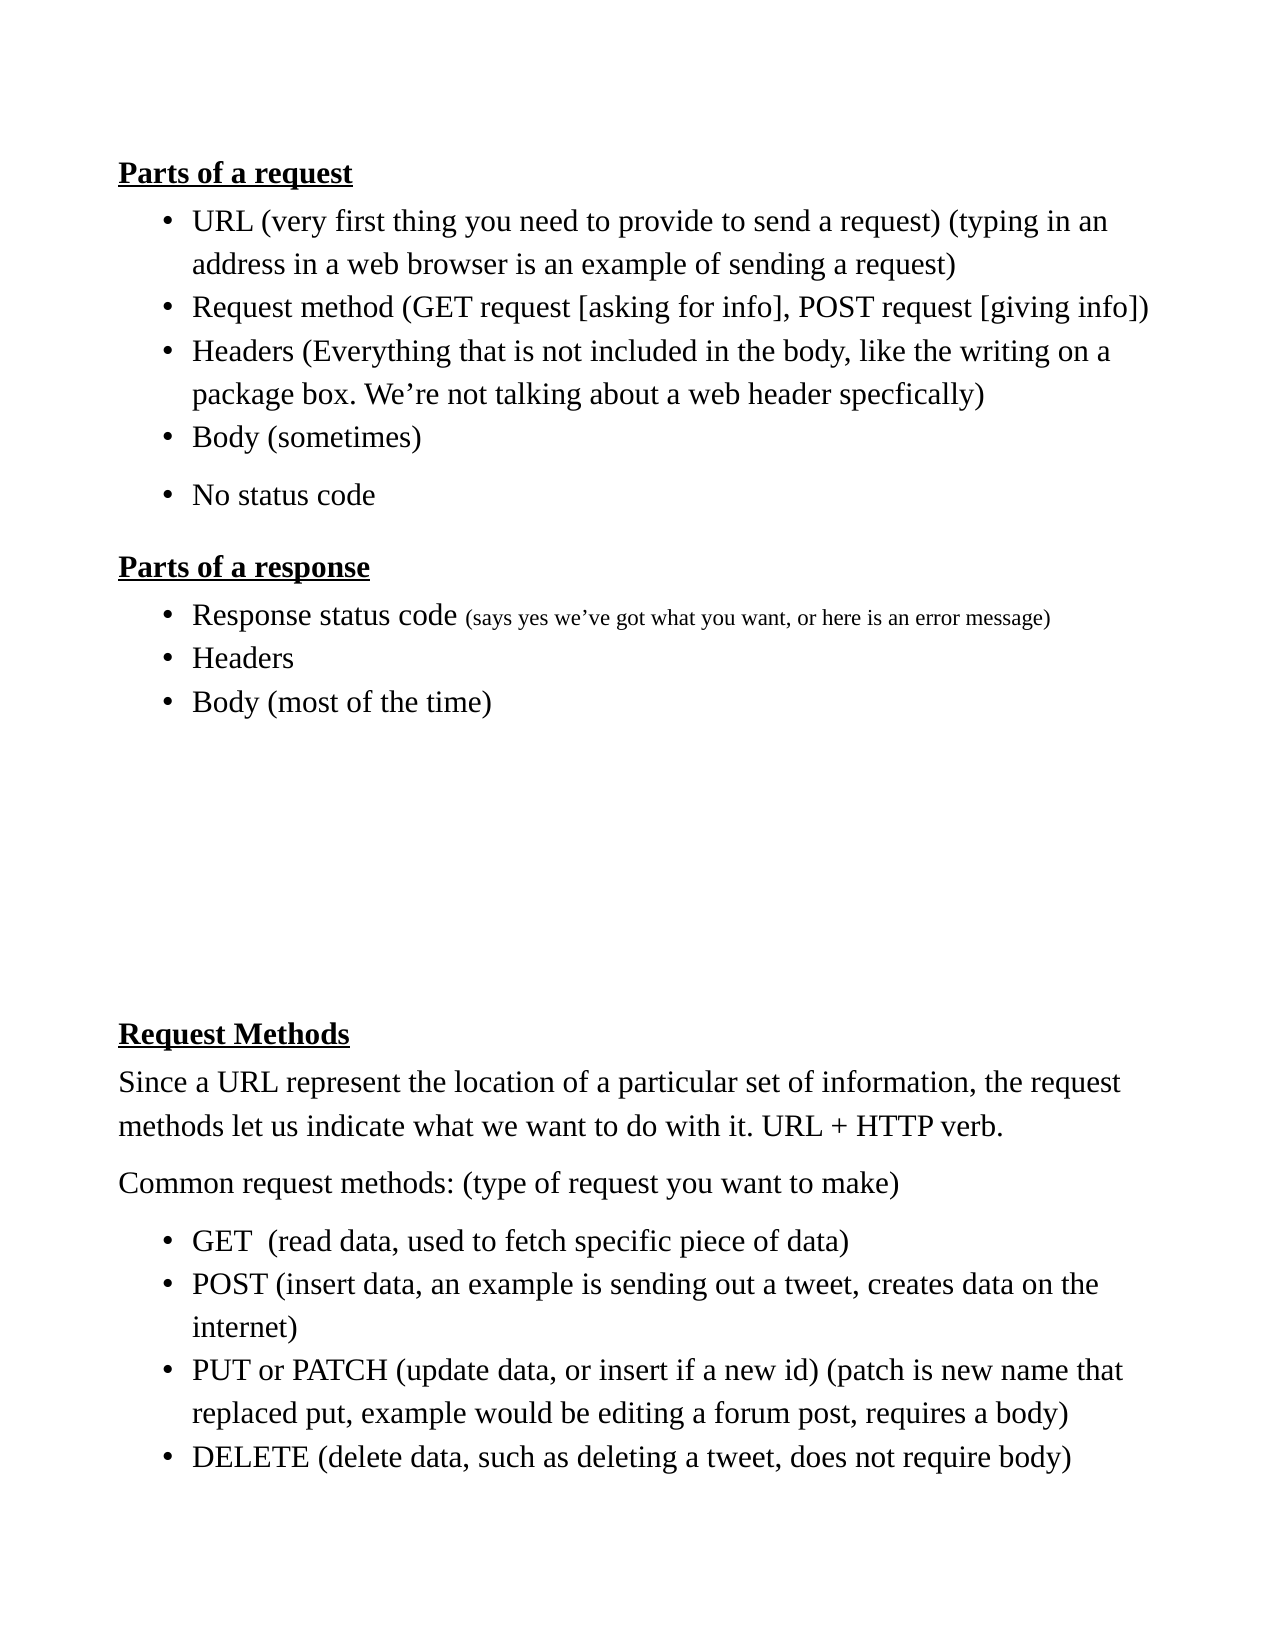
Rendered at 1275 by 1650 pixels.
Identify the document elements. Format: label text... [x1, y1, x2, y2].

subtitle Parts of a response [118, 548, 1157, 584]
list POST (insert data, an example is sending out a tweet, creates data on the internet) [162, 1265, 1157, 1344]
list DELETE (delete data, such as deleting a tweet, does not require body) [162, 1438, 1157, 1474]
subtitle Request Methods [118, 1015, 1157, 1051]
list Body (most of the time) [162, 683, 1157, 719]
text Common request methods: (type of request you want to make) [118, 1164, 1157, 1201]
list No status code [162, 476, 1157, 512]
text Since a URL represent the location of a particular set of information, the request methods let us indicate what we want to do with it. URL + HTTP verb. [118, 1064, 1157, 1143]
list GET (read data, used to fetch specific piece of data) [162, 1222, 1157, 1258]
list URL (very first thing you need to provide to send a request) (typing in an address in a web browser is an example of sending a request) [162, 202, 1157, 282]
list PUT or PATCH (update data, or insert if a new id) (patch is new name that replaced put, example would be editing a forum post, requires a body) [162, 1352, 1157, 1431]
list Response status code (says yes we’ve got what you want, or here is an error message) [162, 597, 1157, 632]
list Body (sometimes) [162, 418, 1157, 454]
list Headers [162, 640, 1157, 676]
subtitle Parts of a request [118, 118, 1157, 190]
list Request method (GET request [asking for info], POST request [giving info]) [162, 289, 1157, 325]
list Headers (Everything that is not included in the body, like the writing on a package box. We’re not talking about a web header specfically) [162, 332, 1157, 411]
